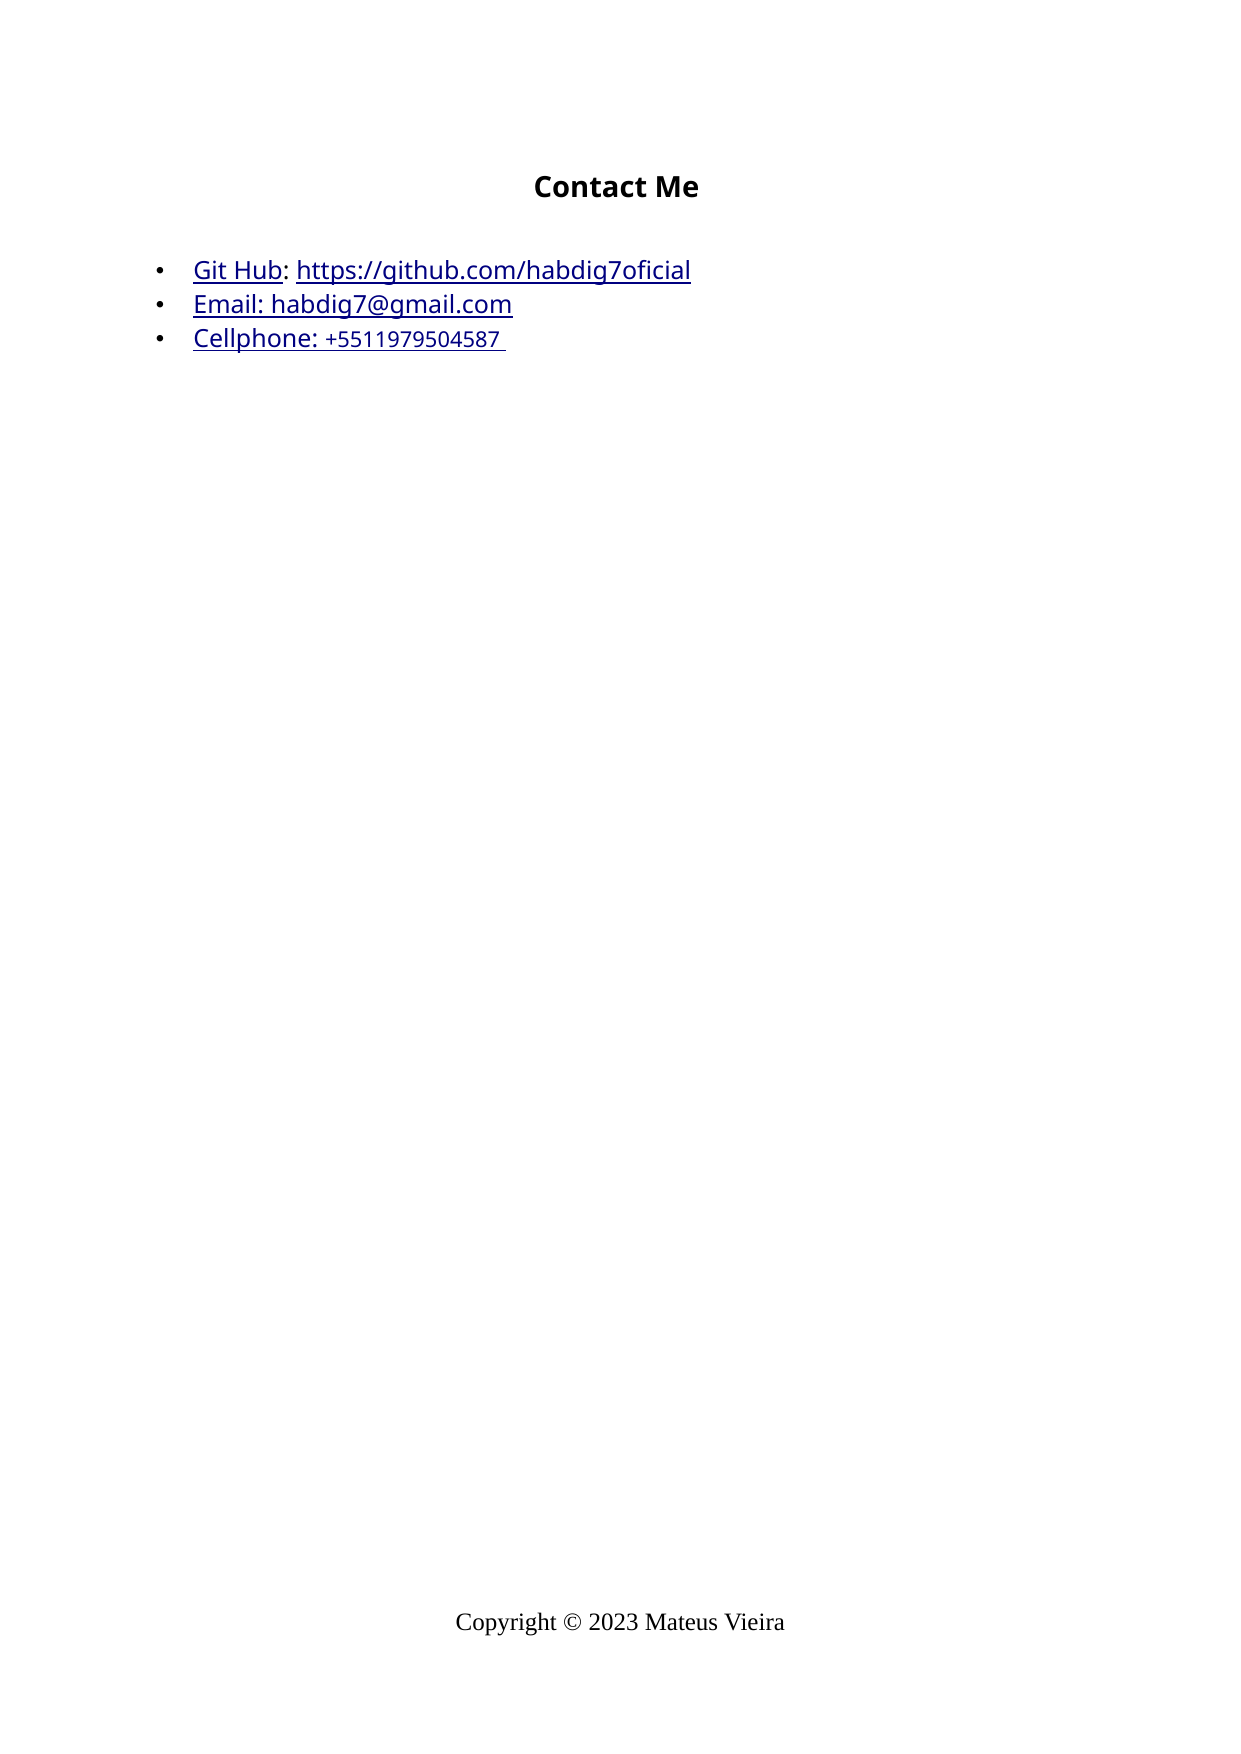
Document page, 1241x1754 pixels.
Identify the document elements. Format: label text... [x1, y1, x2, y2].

list Cellphone: +5511979504587 [156, 321, 1122, 355]
subtitle Contact Me [118, 167, 1122, 206]
list Email: habdig7@gmail.com [156, 287, 1122, 321]
list Git Hub: https://github.com/habdig7oficial [156, 253, 1122, 287]
